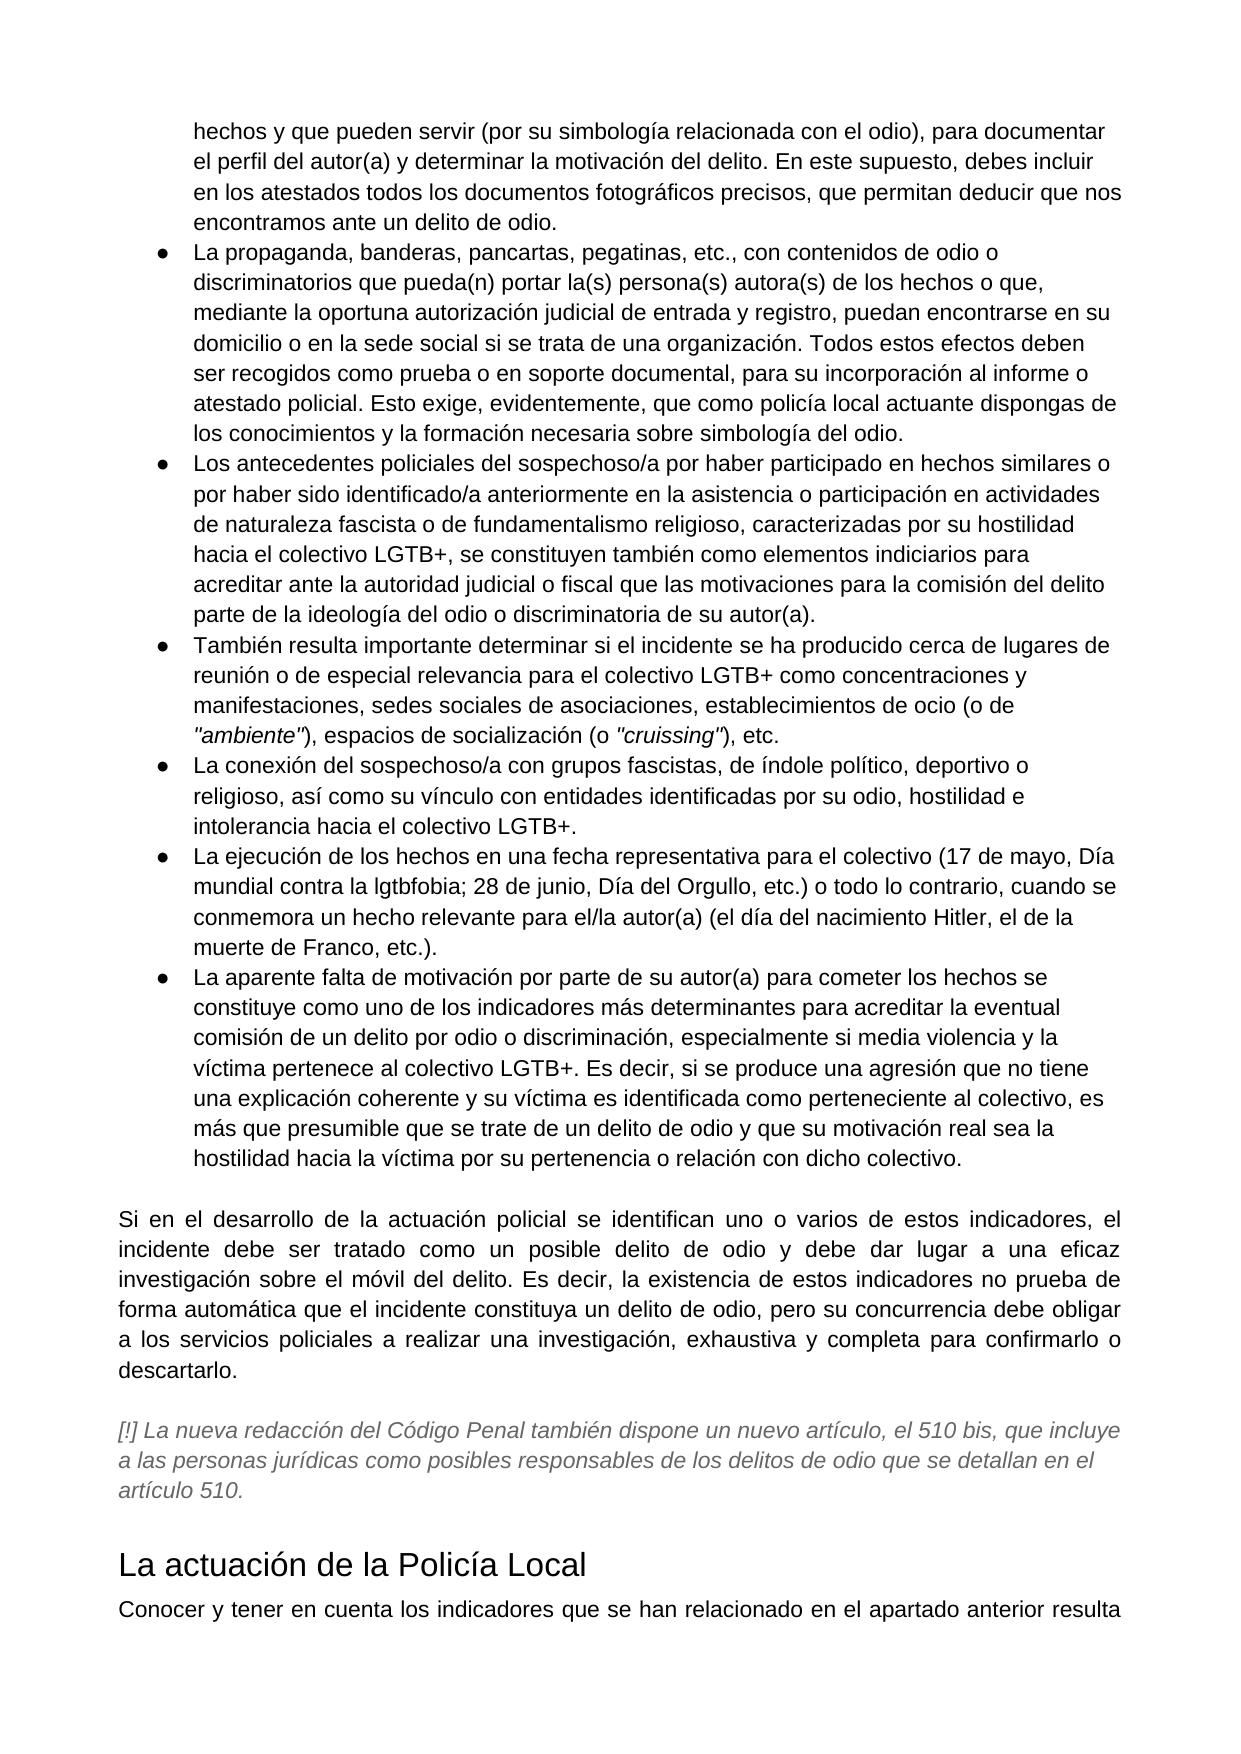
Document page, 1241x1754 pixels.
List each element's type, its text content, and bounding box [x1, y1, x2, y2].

list La ejecución de los hechos en una fecha representativa para el colectivo (17 de mayo, Día mundial contra la lgtbfobia; 28 de junio, Día del Orgullo, etc.) o todo lo contrario, cuando se conmemora un hecho relevante para el/la autor(a) (el día del nacimiento Hitler, el de la muerte de Franco, etc.). [156, 843, 1122, 960]
list hechos y que pueden servir (por su simbología relacionada con el odio), para documentar el perfil del autor(a) y determinar la motivación del delito. En este supuesto, debes incluir en los atestados todos los documentos fotográficos precisos, que permitan deducir que nos encontramos ante un delito de odio. [156, 118, 1122, 235]
subtitle La actuación de la Policía Local [118, 1545, 1122, 1583]
list También resulta importante determinar si el incidente se ha producido cerca de lugares de reunión o de especial relevancia para el colectivo LGTB+ como concentraciones y manifestaciones, sedes sociales de asociaciones, establecimientos de ocio (o de "ambiente"), espacios de socialización (o "cruissing"), etc. [156, 632, 1122, 748]
list La conexión del sospechoso/a con grupos fascistas, de índole político, deportivo o religioso, así como su vínculo con entidades identificadas por su odio, hostilidad e intolerancia hacia el colectivo LGTB+. [156, 752, 1122, 839]
text Conocer y tener en cuenta los indicadores que se han relacionado en el apartado anterior resulta [118, 1596, 1122, 1622]
list La propaganda, banderas, pancartas, pegatinas, etc., con contenidos de odio o discriminatorios que pueda(n) portar la(s) persona(s) autora(s) de los hechos o que, mediante la oportuna autorización judicial de entrada y registro, puedan encontrarse en su domicilio o en la sede social si se trata de una organización. Todos estos efectos deben ser recogidos como prueba o en soporte documental, para su incorporación al informe o atestado policial. Esto exige, evidentemente, que como policía local actuante dispongas de los conocimientos y la formación necesaria sobre simbología del odio. [156, 239, 1122, 446]
list Los antecedentes policiales del sospechoso/a por haber participado en hechos similares o por haber sido identificado/a anteriormente en la asistencia o participación en actividades de naturaleza fascista o de fundamentalismo religioso, caracterizadas por su hostilidad hacia el colectivo LGTB+, se constituyen también como elementos indiciarios para acreditar ante la autoridad judicial o fiscal que las motivaciones para la comisión del delito parte de la ideología del odio o discriminatoria de su autor(a). [156, 450, 1122, 628]
list La aparente falta de motivación por parte de su autor(a) para cometer los hechos se constituye como uno de los indicadores más determinantes para acreditar la eventual comisión de un delito por odio o discriminación, especialmente si media violencia y la víctima pertenece al colectivo LGTB+. Es decir, si se produce una agresión que no tiene una explicación coherente y su víctima es identificada como perteneciente al colectivo, es más que presumible que se trate de un delito de odio y que su motivación real sea la hostilidad hacia la víctima por su pertenencia o relación con dicho colectivo. [156, 964, 1122, 1171]
text Si en el desarrollo de la actuación policial se identifican uno o varios de estos indicadores, el incidente debe ser tratado como un posible delito de odio y debe dar lugar a una eficaz investigación sobre el móvil del delito. Es decir, la existencia de estos indicadores no prueba de forma automática que el incidente constituya un delito de odio, pero su concurrencia debe obligar a los servicios policiales a realizar una investigación, exhaustiva y completa para confirmarlo o descartarlo. [118, 1206, 1122, 1383]
text [!] La nueva redacción del Código Penal también dispone un nuevo artículo, el 510 bis, que incluye a las personas jurídicas como posibles responsables de los delitos de odio que se detallan en el artículo 510. [118, 1417, 1122, 1504]
